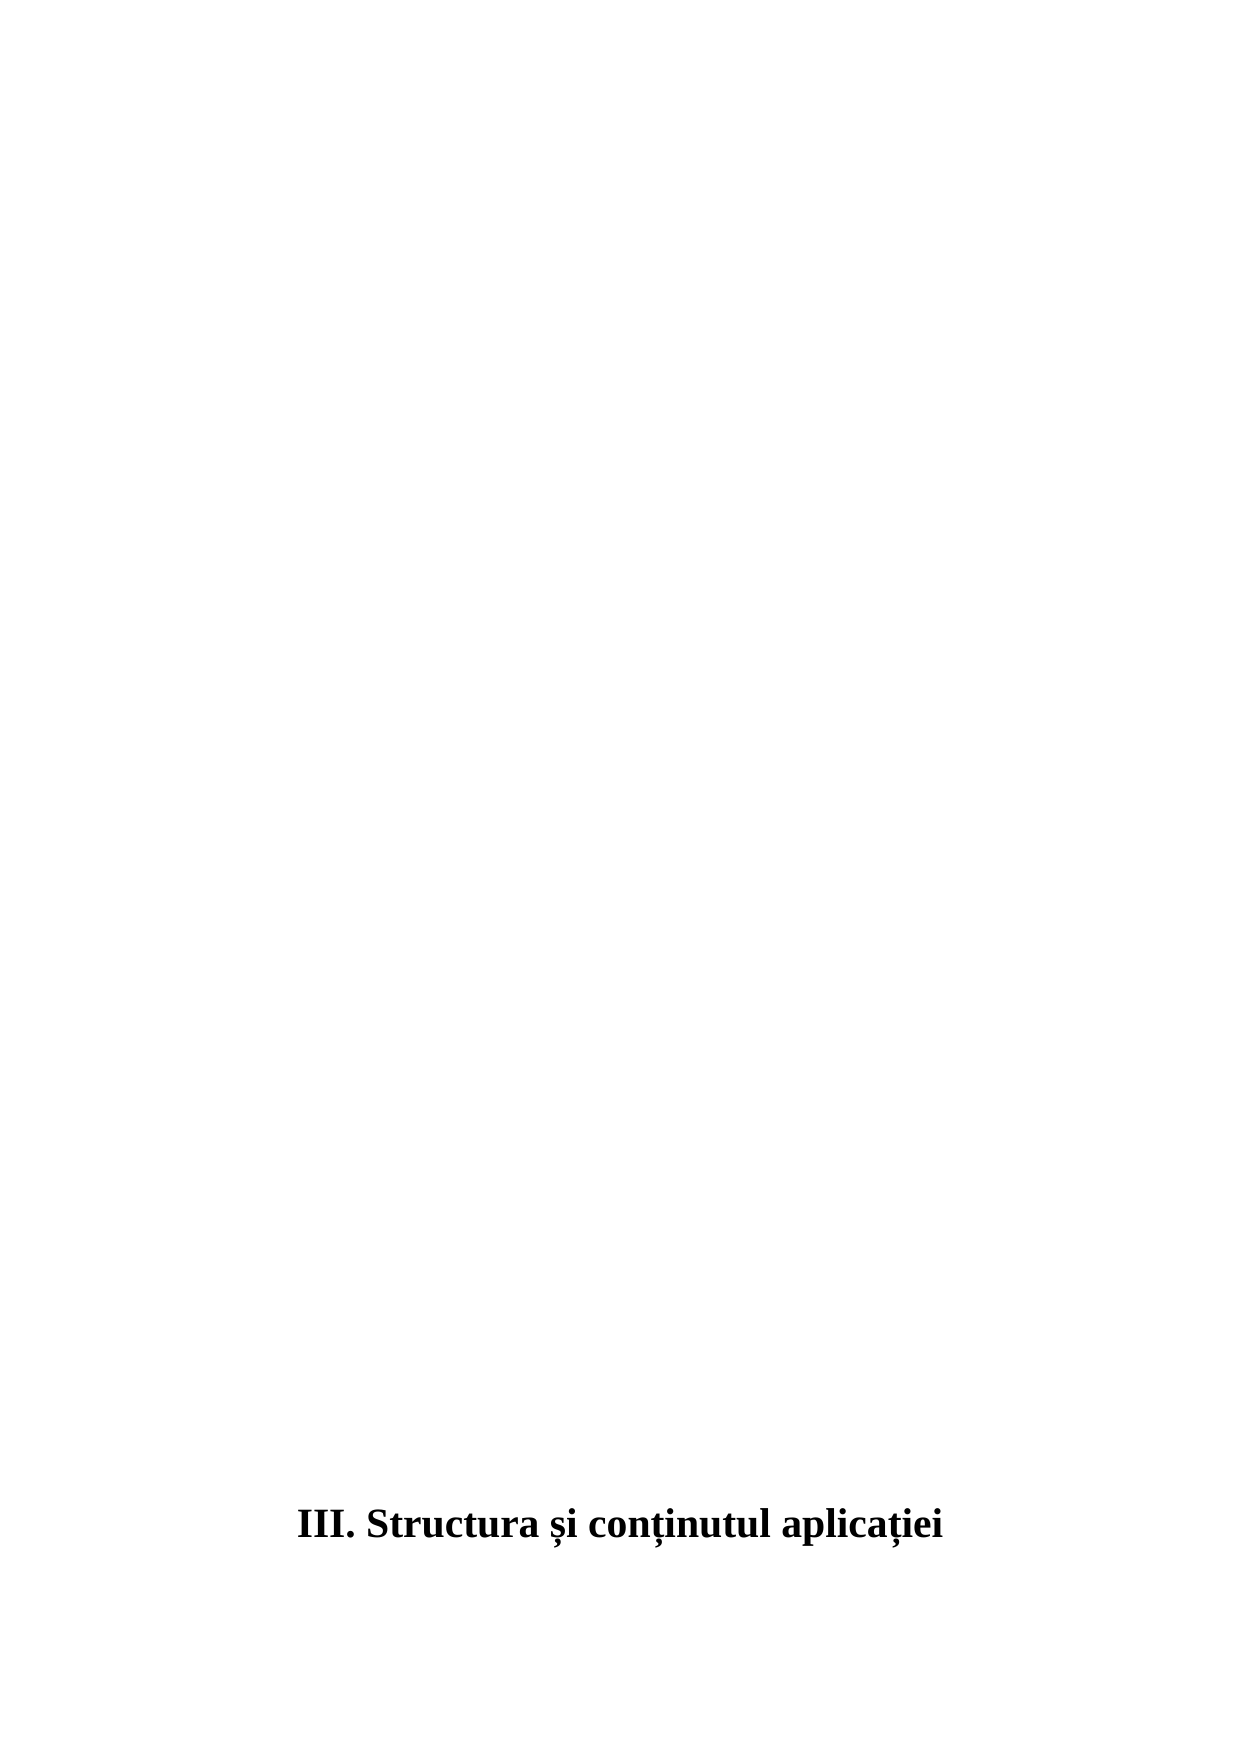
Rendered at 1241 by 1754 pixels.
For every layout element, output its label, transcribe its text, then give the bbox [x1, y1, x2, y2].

text III. Structura și conținutul aplicației [118, 1498, 1122, 1546]
